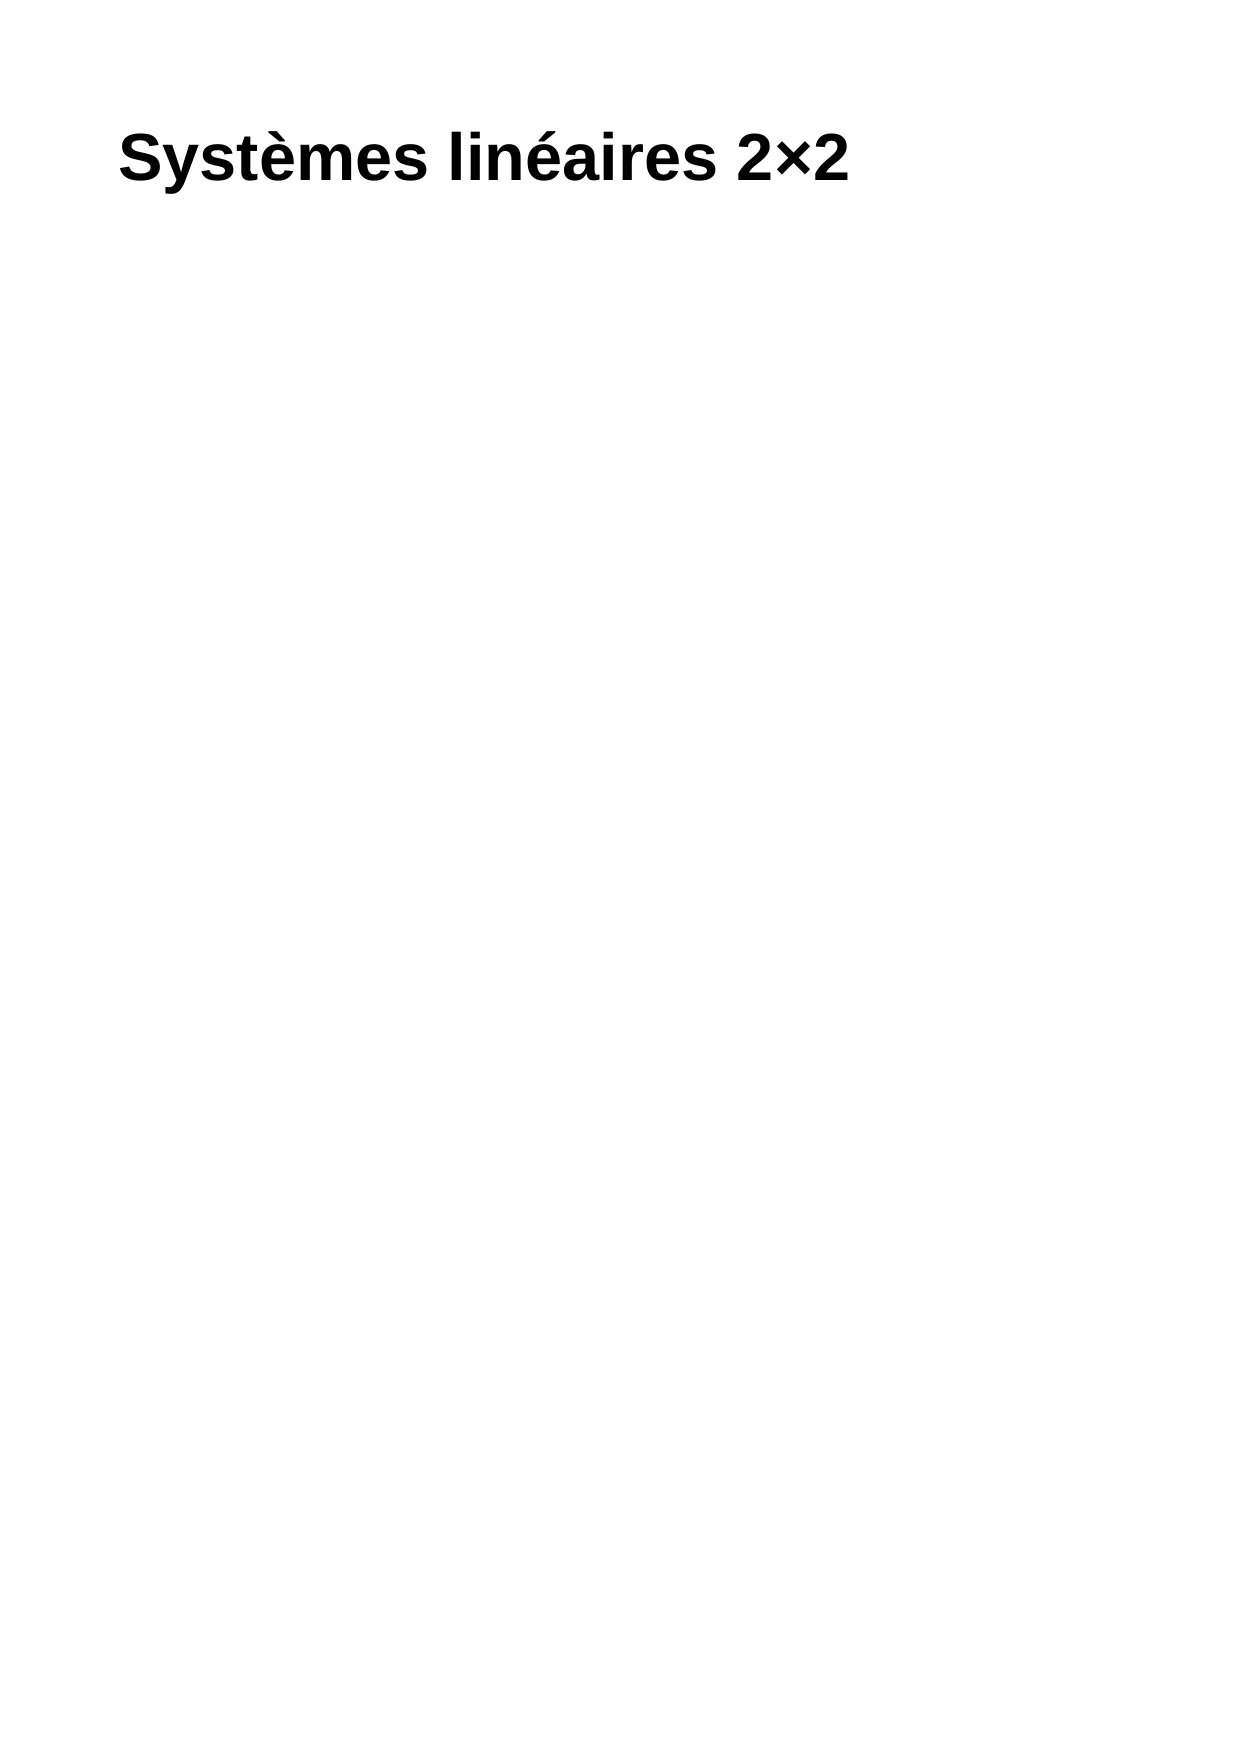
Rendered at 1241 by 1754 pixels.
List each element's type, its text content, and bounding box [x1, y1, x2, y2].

subtitle Systèmes linéaires 2×2 [118, 118, 1122, 195]
